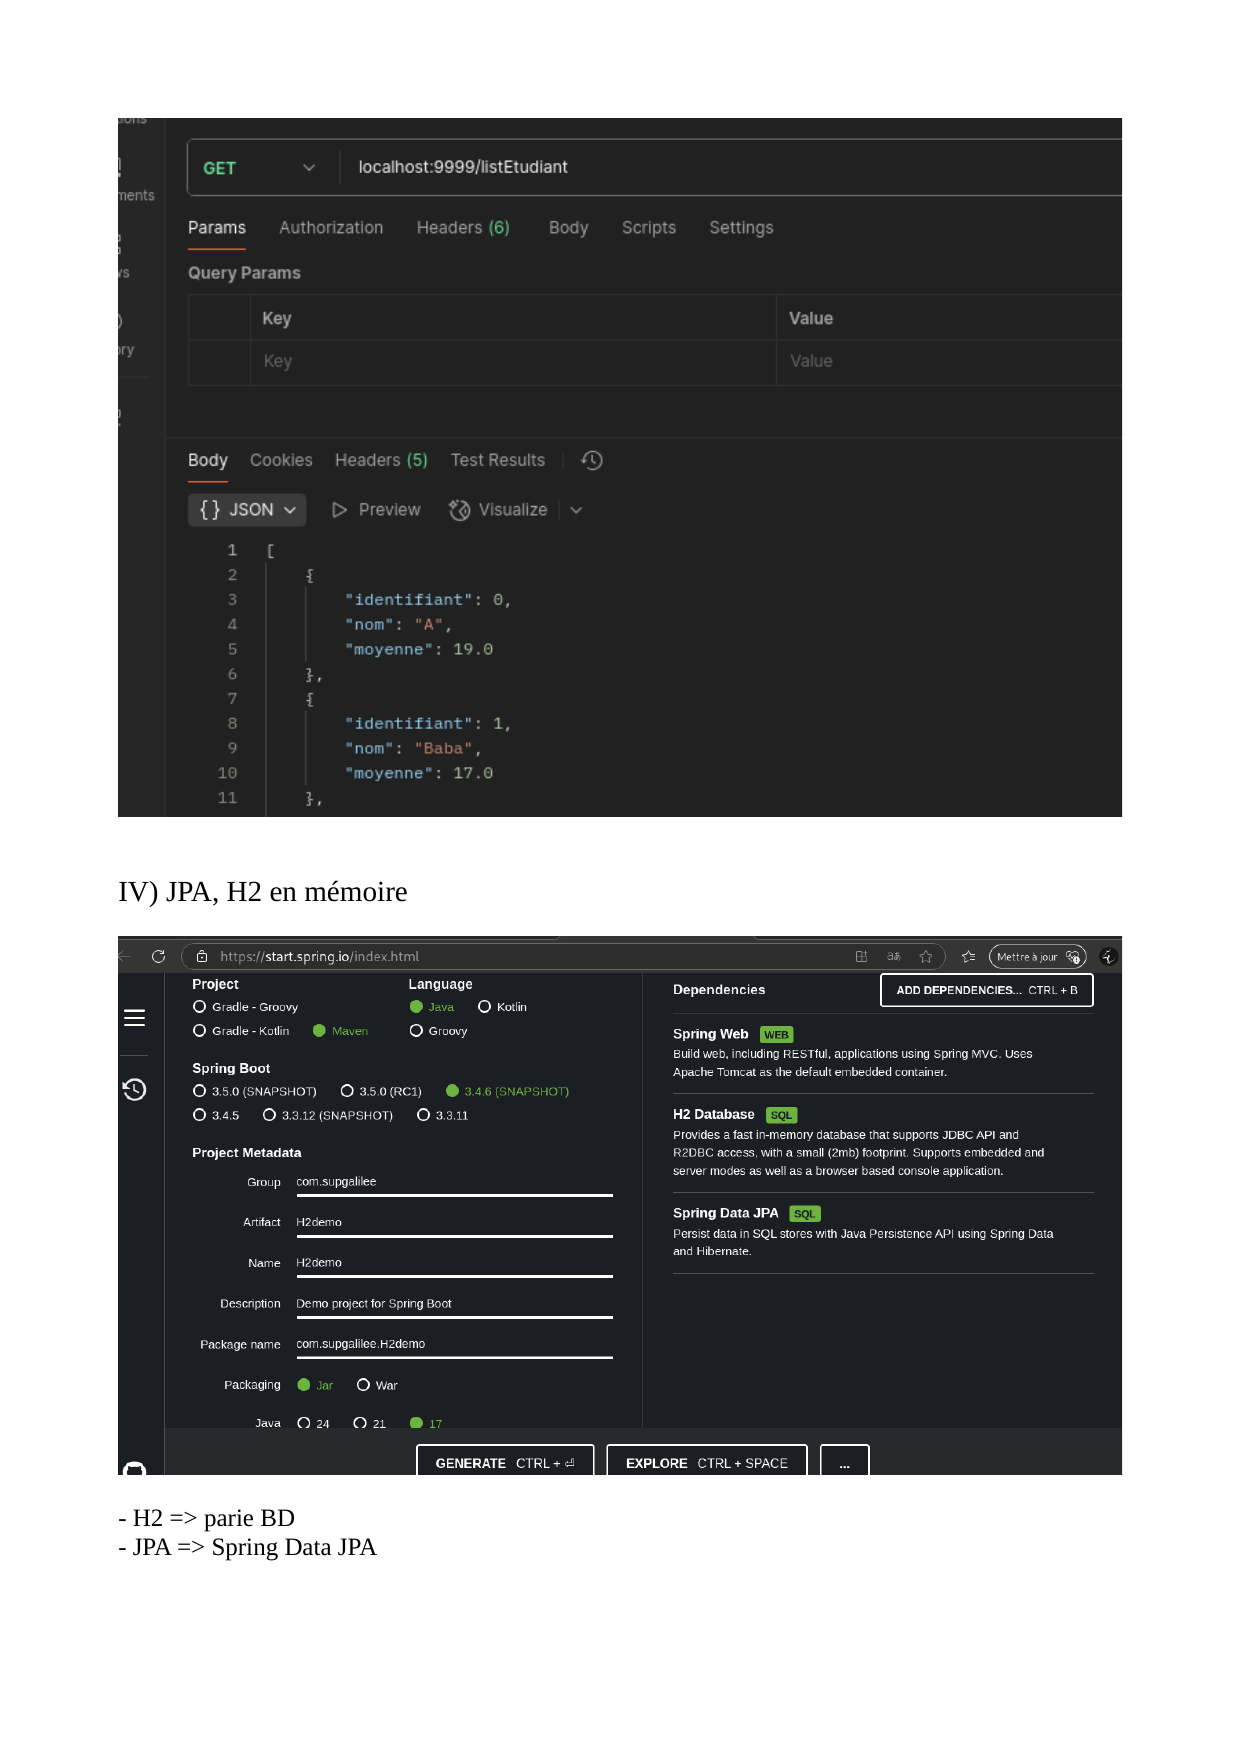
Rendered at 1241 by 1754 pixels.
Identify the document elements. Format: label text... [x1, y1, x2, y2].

text IV) JPA, H2 en mémoire [118, 874, 1122, 908]
text - JPA => Spring Data JPA [118, 1532, 1122, 1561]
picture [118, 936, 1123, 1475]
text - H2 => parie BD [118, 1503, 1122, 1532]
picture [118, 118, 1123, 817]
